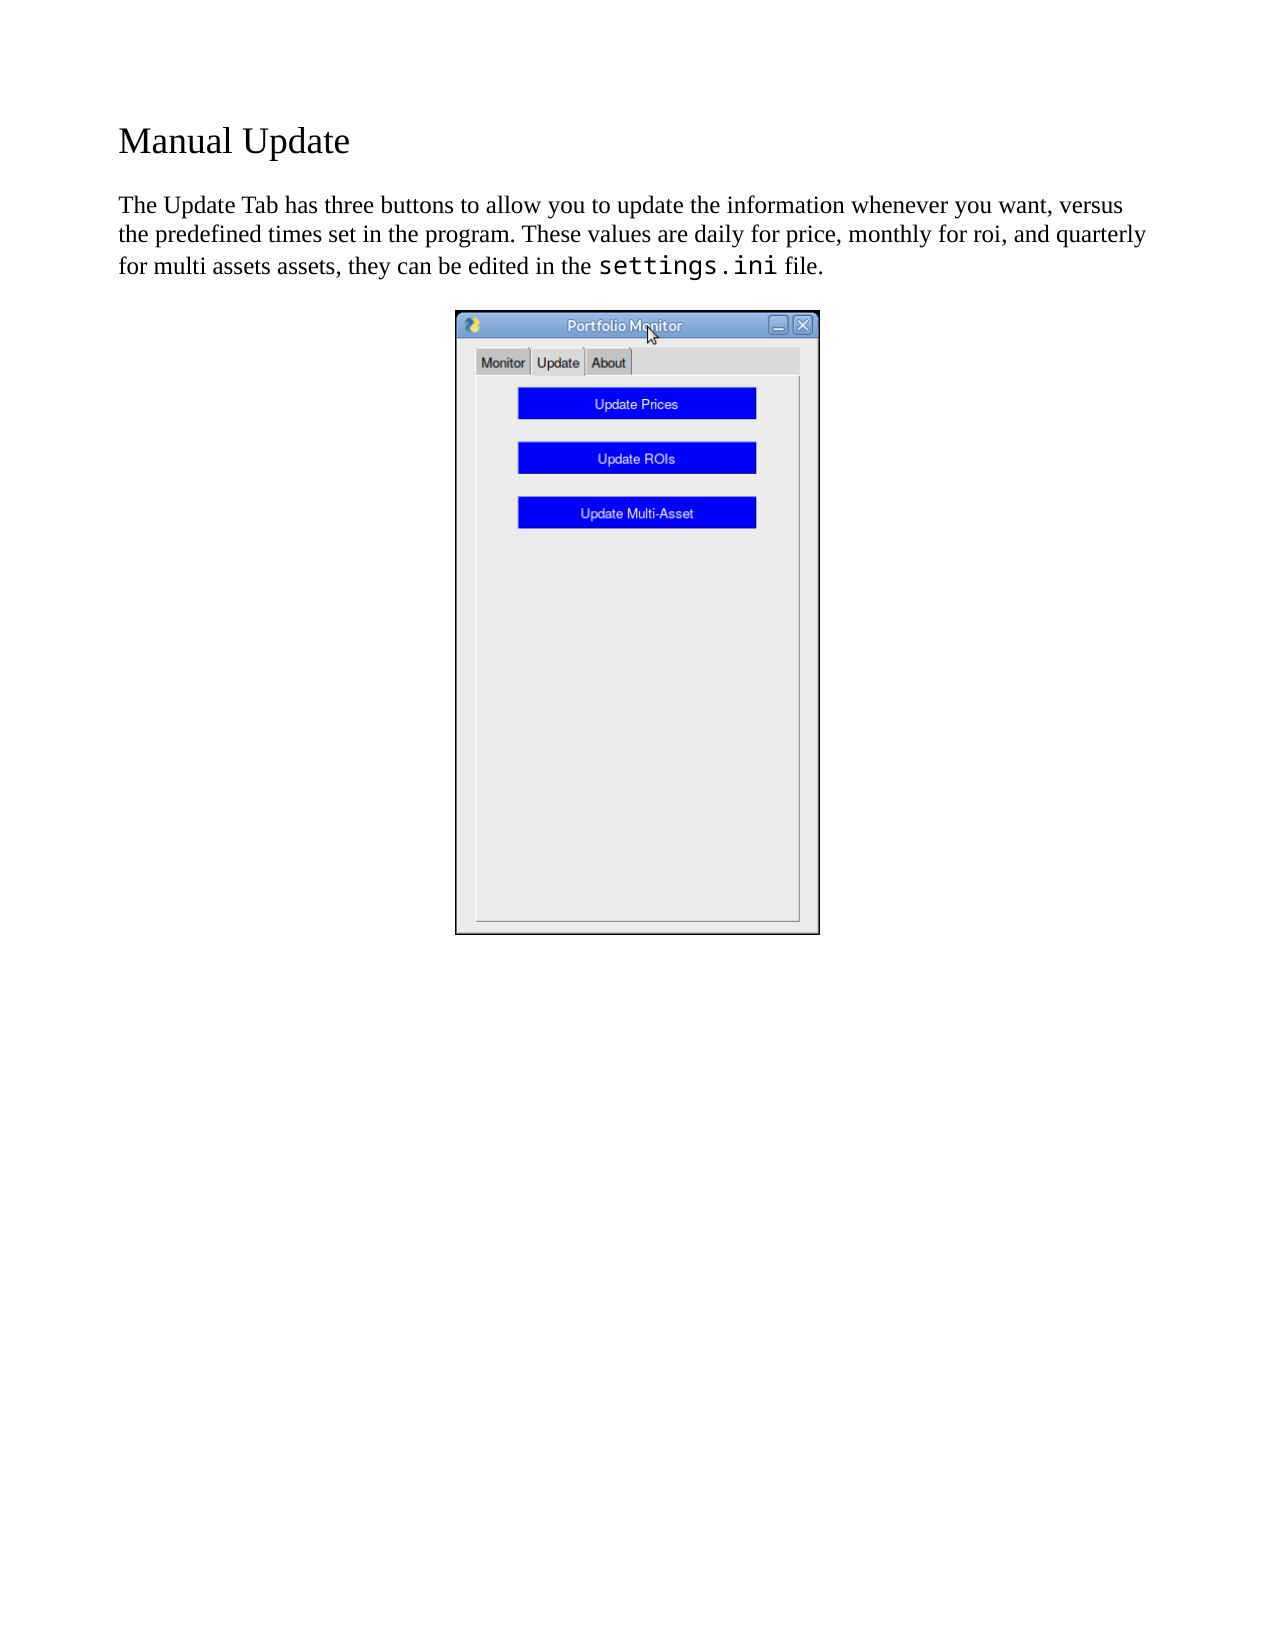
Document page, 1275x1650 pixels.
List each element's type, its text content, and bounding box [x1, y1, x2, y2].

text The Update Tab has three buttons to allow you to update the information whenever you want, versus the predefined times set in the program. These values are daily for price, monthly for roi, and quarterly for multi assets assets, they can be edited in the settings.ini file. [118, 190, 1157, 282]
text Manual Update [118, 118, 1157, 161]
picture [455, 310, 820, 935]
